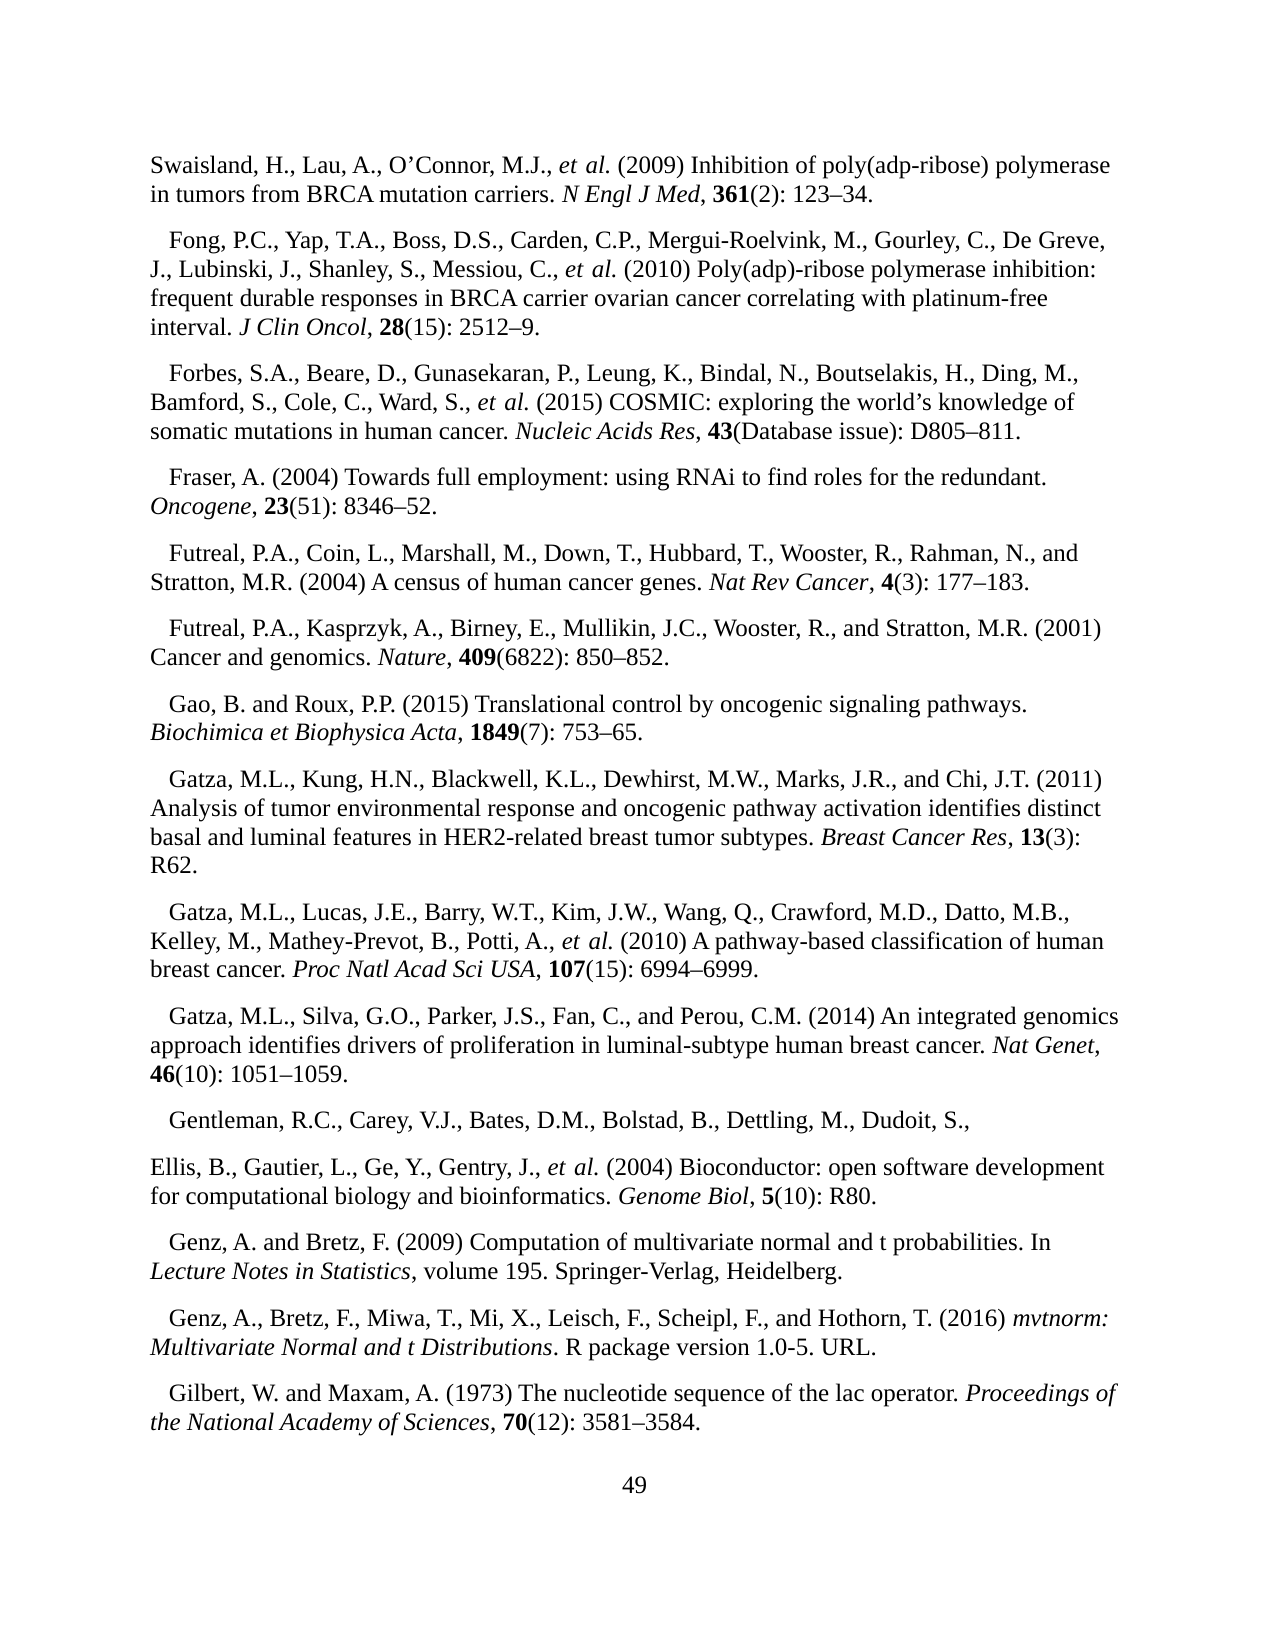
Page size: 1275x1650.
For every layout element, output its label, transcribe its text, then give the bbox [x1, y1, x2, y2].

text Fong, P.C., Yap, T.A., Boss, D.S., Carden, C.P., Mergui-Roelvink, M., Gourley, C., De Greve, J., Lubinski, J., Shanley, S., Messiou, C., et al. (2010) Poly(adp)-ribose polymerase inhibition: frequent durable responses in BRCA carrier ovarian cancer correlating with platinum-free interval. J Clin Oncol, 28(15): 2512–9. [150, 225, 1125, 340]
text Genz, A. and Bretz, F. (2009) Computation of multivariate normal and t probabilities. In Lecture Notes in Statistics, volume 195. Springer-Verlag, Heidelberg. [150, 1227, 1125, 1285]
text Gilbert, W. and Maxam, A. (1973) The nucleotide sequence of the lac operator. Proceedings of the National Academy of Sciences, 70(12): 3581–3584. [150, 1378, 1125, 1436]
text Gatza, M.L., Lucas, J.E., Barry, W.T., Kim, J.W., Wang, Q., Crawford, M.D., Datto, M.B., Kelley, M., Mathey-Prevot, B., Potti, A., et al. (2010) A pathway-based classification of human breast cancer. Proc Natl Acad Sci USA, 107(15): 6994–6999. [150, 897, 1125, 983]
text Gatza, M.L., Kung, H.N., Blackwell, K.L., Dewhirst, M.W., Marks, J.R., and Chi, J.T. (2011) Analysis of tumor environmental response and oncogenic pathway activation identifies distinct basal and luminal features in HER2-related breast tumor subtypes. Breast Cancer Res, 13(3): R62. [150, 764, 1125, 879]
text Gentleman, R.C., Carey, V.J., Bates, D.M., Bolstad, B., Dettling, M., Dudoit, S., [150, 1105, 1125, 1134]
text Ellis, B., Gautier, L., Ge, Y., Gentry, J., et al. (2004) Bioconductor: open software development for computational biology and bioinformatics. Genome Biol, 5(10): R80. [150, 1152, 1125, 1209]
text Futreal, P.A., Kasprzyk, A., Birney, E., Mullikin, J.C., Wooster, R., and Stratton, M.R. (2001) Cancer and genomics. Nature, 409(6822): 850–852. [150, 613, 1125, 671]
text Genz, A., Bretz, F., Miwa, T., Mi, X., Leisch, F., Scheipl, F., and Hothorn, T. (2016) mvtnorm: Multivariate Normal and t Distributions. R package version 1.0-5. URL. [150, 1303, 1125, 1360]
text Gatza, M.L., Silva, G.O., Parker, J.S., Fan, C., and Perou, C.M. (2014) An integrated genomics approach identifies drivers of proliferation in luminal-subtype human breast cancer. Nat Genet, 46(10): 1051–1059. [150, 1001, 1125, 1087]
text Forbes, S.A., Beare, D., Gunasekaran, P., Leung, K., Bindal, N., Boutselakis, H., Ding, M., Bamford, S., Cole, C., Ward, S., et al. (2015) COSMIC: exploring the world’s knowledge of somatic mutations in human cancer. Nucleic Acids Res, 43(Database issue): D805–811. [150, 358, 1125, 444]
text Gao, B. and Roux, P.P. (2015) Translational control by oncogenic signaling pathways. Biochimica et Biophysica Acta, 1849(7): 753–65. [150, 689, 1125, 746]
text Swaisland, H., Lau, A., O’Connor, M.J., et al. (2009) Inhibition of poly(adp-ribose) polymerase in tumors from BRCA mutation carriers. N Engl J Med, 361(2): 123–34. [150, 150, 1125, 207]
text Fraser, A. (2004) Towards full employment: using RNAi to find roles for the redundant. Oncogene, 23(51): 8346–52. [150, 462, 1125, 520]
text Futreal, P.A., Coin, L., Marshall, M., Down, T., Hubbard, T., Wooster, R., Rahman, N., and Stratton, M.R. (2004) A census of human cancer genes. Nat Rev Cancer, 4(3): 177–183. [150, 538, 1125, 595]
